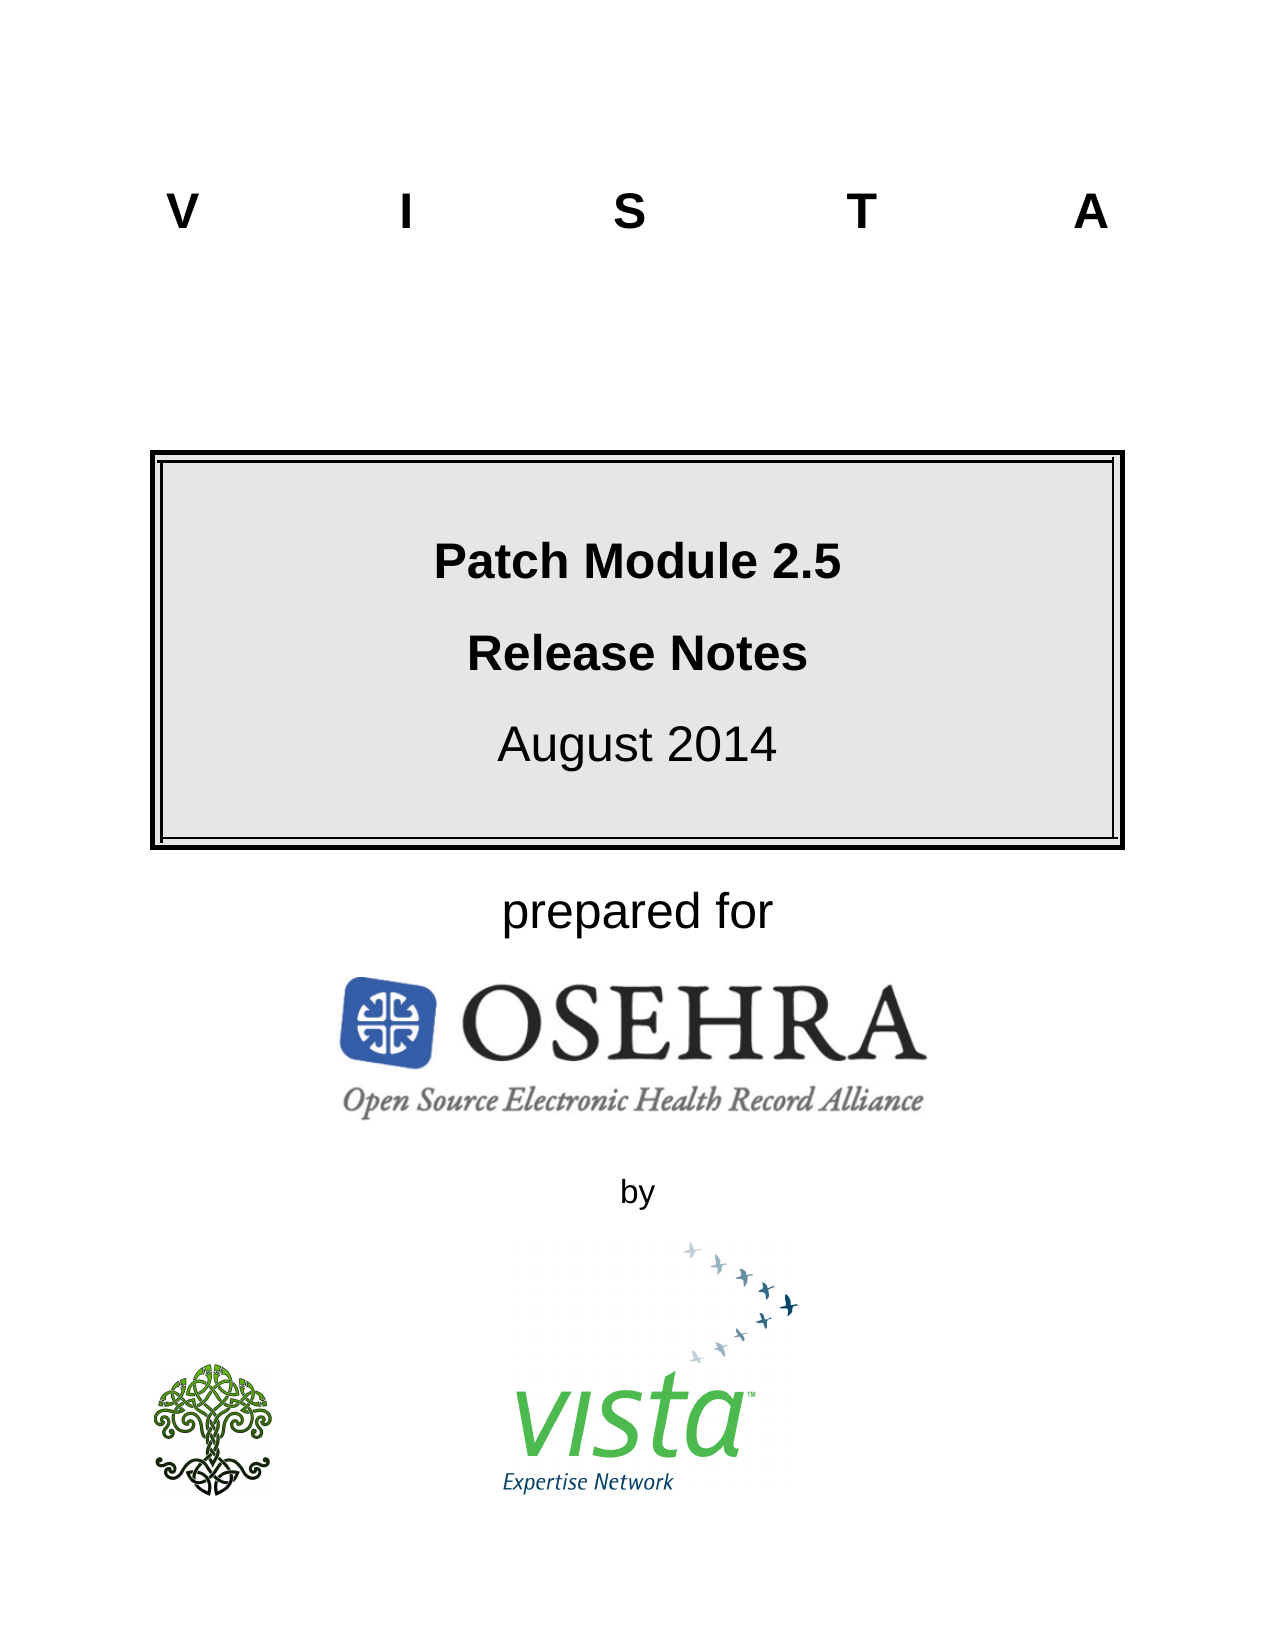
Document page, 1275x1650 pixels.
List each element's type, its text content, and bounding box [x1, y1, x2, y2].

title Release Notes [1114, 542, 1120, 633]
title August 2014 [155, 633, 1120, 845]
title by [150, 1150, 1125, 1217]
title Release Notes [163, 542, 1112, 633]
title Patch Module 2.5 [155, 455, 1120, 542]
title VISTA [150, 175, 1125, 242]
picture [501, 1240, 801, 1496]
picture [336, 977, 929, 1135]
title Release Notes [155, 542, 160, 633]
title Patch Module 2.5 [163, 463, 1112, 542]
picture [153, 1364, 274, 1497]
title prepared for [150, 875, 1125, 942]
